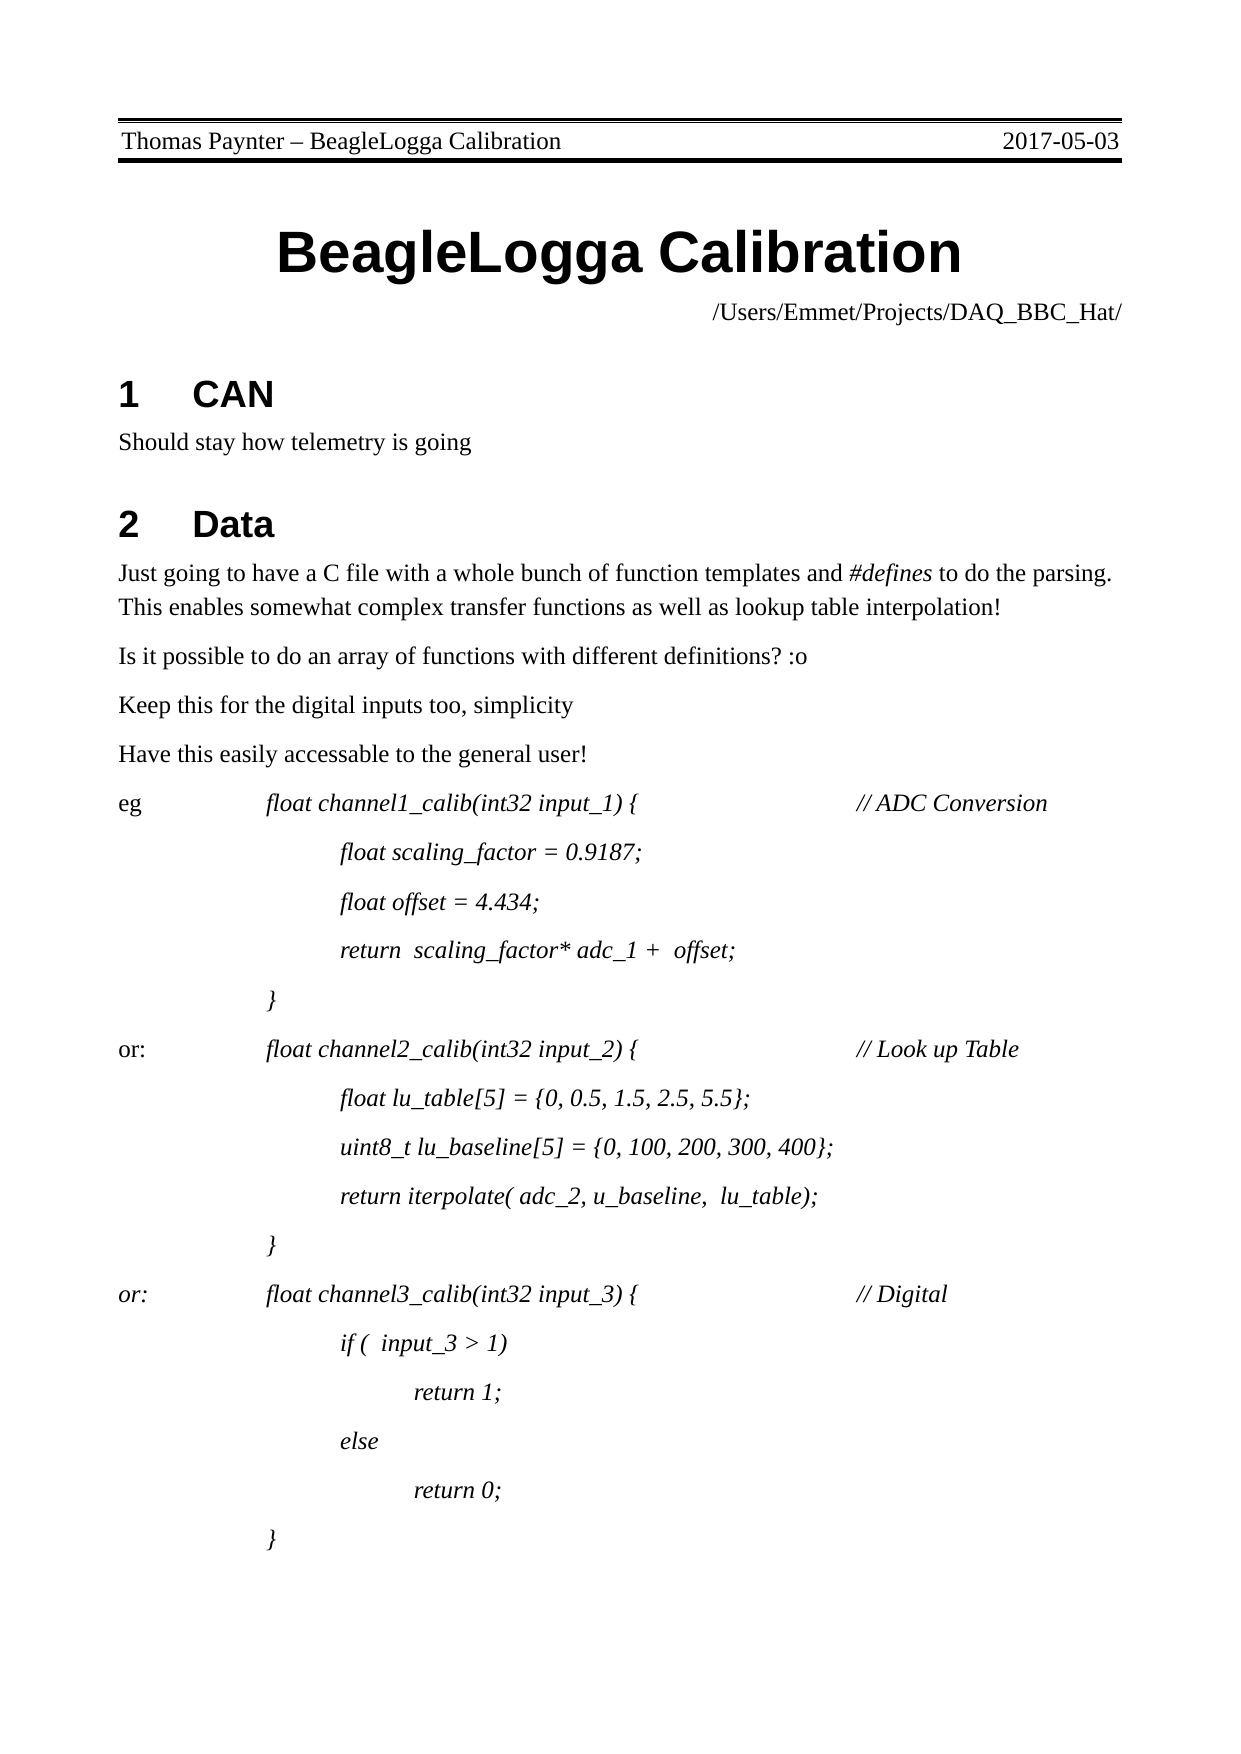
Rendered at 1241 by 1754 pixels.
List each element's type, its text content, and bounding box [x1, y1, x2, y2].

text float offset = 4.434; [118, 887, 1122, 915]
text } [118, 1230, 1122, 1259]
text Is it possible to do an array of functions with different definitions? :o [118, 641, 1122, 670]
text if ( input_3 > 1) [118, 1328, 1122, 1357]
text } [118, 985, 1122, 1013]
text Have this easily accessable to the general user! [118, 739, 1122, 768]
text return 0; [118, 1475, 1122, 1504]
text eg float channel1_calib(int32 input_1) { // ADC Conversion [118, 788, 1122, 817]
text return scaling_factor* adc_1 + offset; [118, 936, 1122, 964]
text return 1; [118, 1377, 1122, 1406]
text /Users/Emmet/Projects/DAQ_BBC_Hat/ [118, 297, 1122, 326]
subtitle CAN [118, 371, 1122, 415]
text Just going to have a C file with a whole bunch of function templates and #defines to do the parsing. This enables somewhat complex transfer functions as well as lookup table interpolation! [118, 558, 1122, 621]
text float lu_table[5] = {0, 0.5, 1.5, 2.5, 5.5}; [118, 1083, 1122, 1112]
text Keep this for the digital inputs too, simplicity [118, 690, 1122, 719]
text else [118, 1426, 1122, 1455]
text return iterpolate( adc_2, u_baseline, lu_table); [118, 1181, 1122, 1210]
text or: float channel3_calib(int32 input_3) { // Digital [118, 1279, 1122, 1308]
text or: float channel2_calib(int32 input_2) { // Look up Table [118, 1034, 1122, 1062]
text Should stay how telemetry is going [118, 427, 1122, 456]
text } [118, 1524, 1122, 1553]
text float scaling_factor = 0.9187; [118, 837, 1122, 866]
title BeagleLogga Calibration [118, 218, 1122, 285]
text uint8_t lu_baseline[5] = {0, 100, 200, 300, 400}; [118, 1132, 1122, 1161]
subtitle Data [118, 502, 1122, 545]
